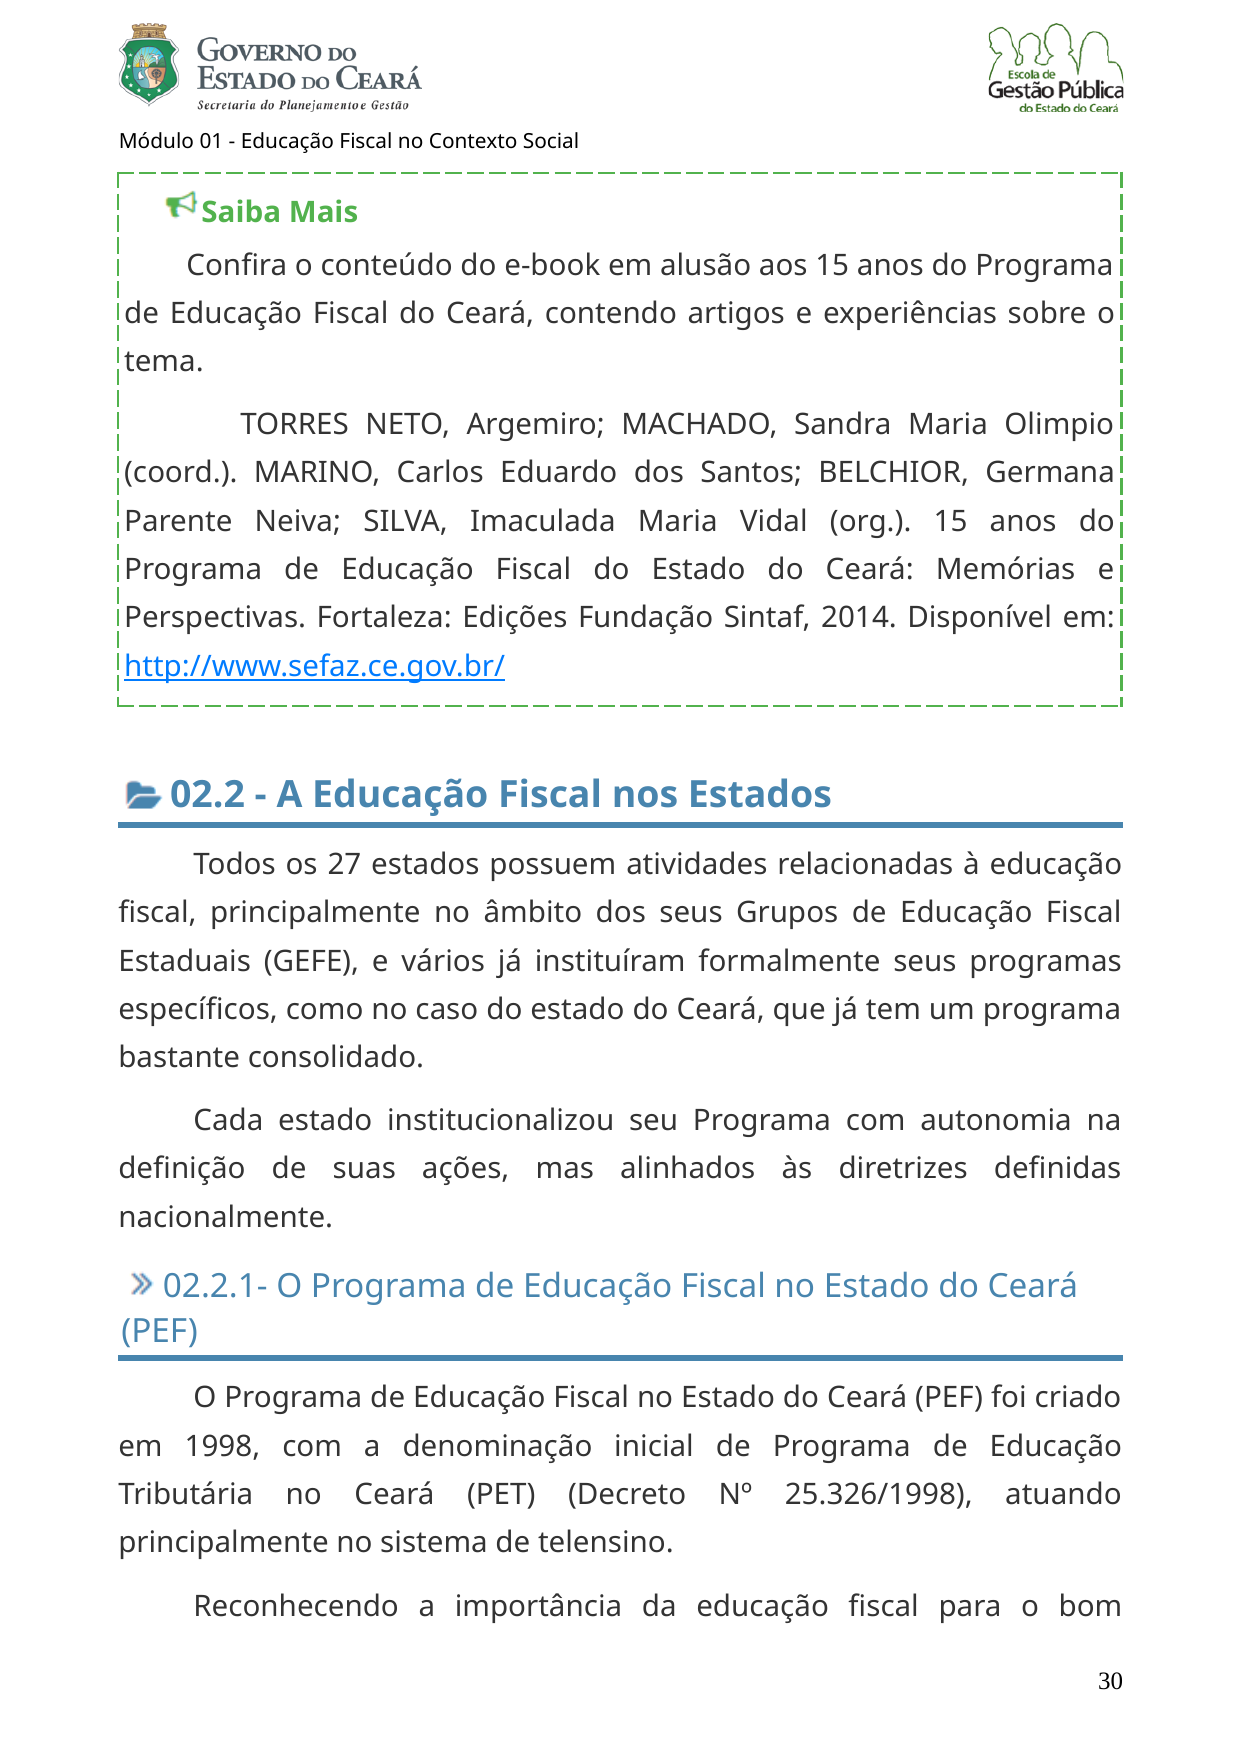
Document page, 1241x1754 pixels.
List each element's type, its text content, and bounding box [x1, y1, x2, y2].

text Reconhecendo a importância da educação fiscal para o bom [118, 1584, 1123, 1625]
picture [122, 1267, 160, 1303]
text Todos os 27 estados possuem atividades relacionadas à educação fiscal, principalmente no âmbito dos seus Grupos de Educação Fiscal Estaduais (GEFE), e vários já instituíram formalmente seus programas específicos, como no caso do estado do Ceará, que já tem um programa bastante consolidado. [118, 843, 1123, 1076]
subtitle 02.2.1- O Programa de Educação Fiscal no Estado do Ceará (PEF) [118, 1258, 1123, 1355]
text Cada estado institucionalizou seu Programa com autonomia na definição de suas ações, mas alinhados às diretrizes definidas nacionalmente. [118, 1099, 1123, 1236]
picture [123, 778, 167, 817]
picture [118, 23, 1124, 112]
text O Programa de Educação Fiscal no Estado do Ceará (PEF) foi criado em 1998, com a denominação inicial de Programa de Educação Tributária no Ceará (PET) (Decreto Nº 25.326/1998), atuando principalmente no sistema de telensino. [118, 1376, 1123, 1562]
subtitle 02.2 - A Educação Fiscal nos Estados [118, 765, 1123, 822]
picture [160, 185, 202, 225]
table_header Saiba Mais Confira o conteúdo do e-book em alusão aos 15 anos do Programa de Educação Fiscal do Ceará, contendo artigos e experiências sobre o tema. TORRES NETO, Argemiro; MACHADO, Sandra Maria Olimpio (coord.). MARINO, Carlos Eduardo dos Santos; BELCHIOR, Germana Parente Neiva; SILVA, Imaculada Maria Vidal (org.). 15 anos do Programa de Educação Fiscal do Estado do Ceará: Memórias e Perspectivas. Fortaleza: Edições Fundação Sintaf, 2014. Disponível em: http://www.sefaz.ce.gov.br/ [118, 172, 1121, 705]
